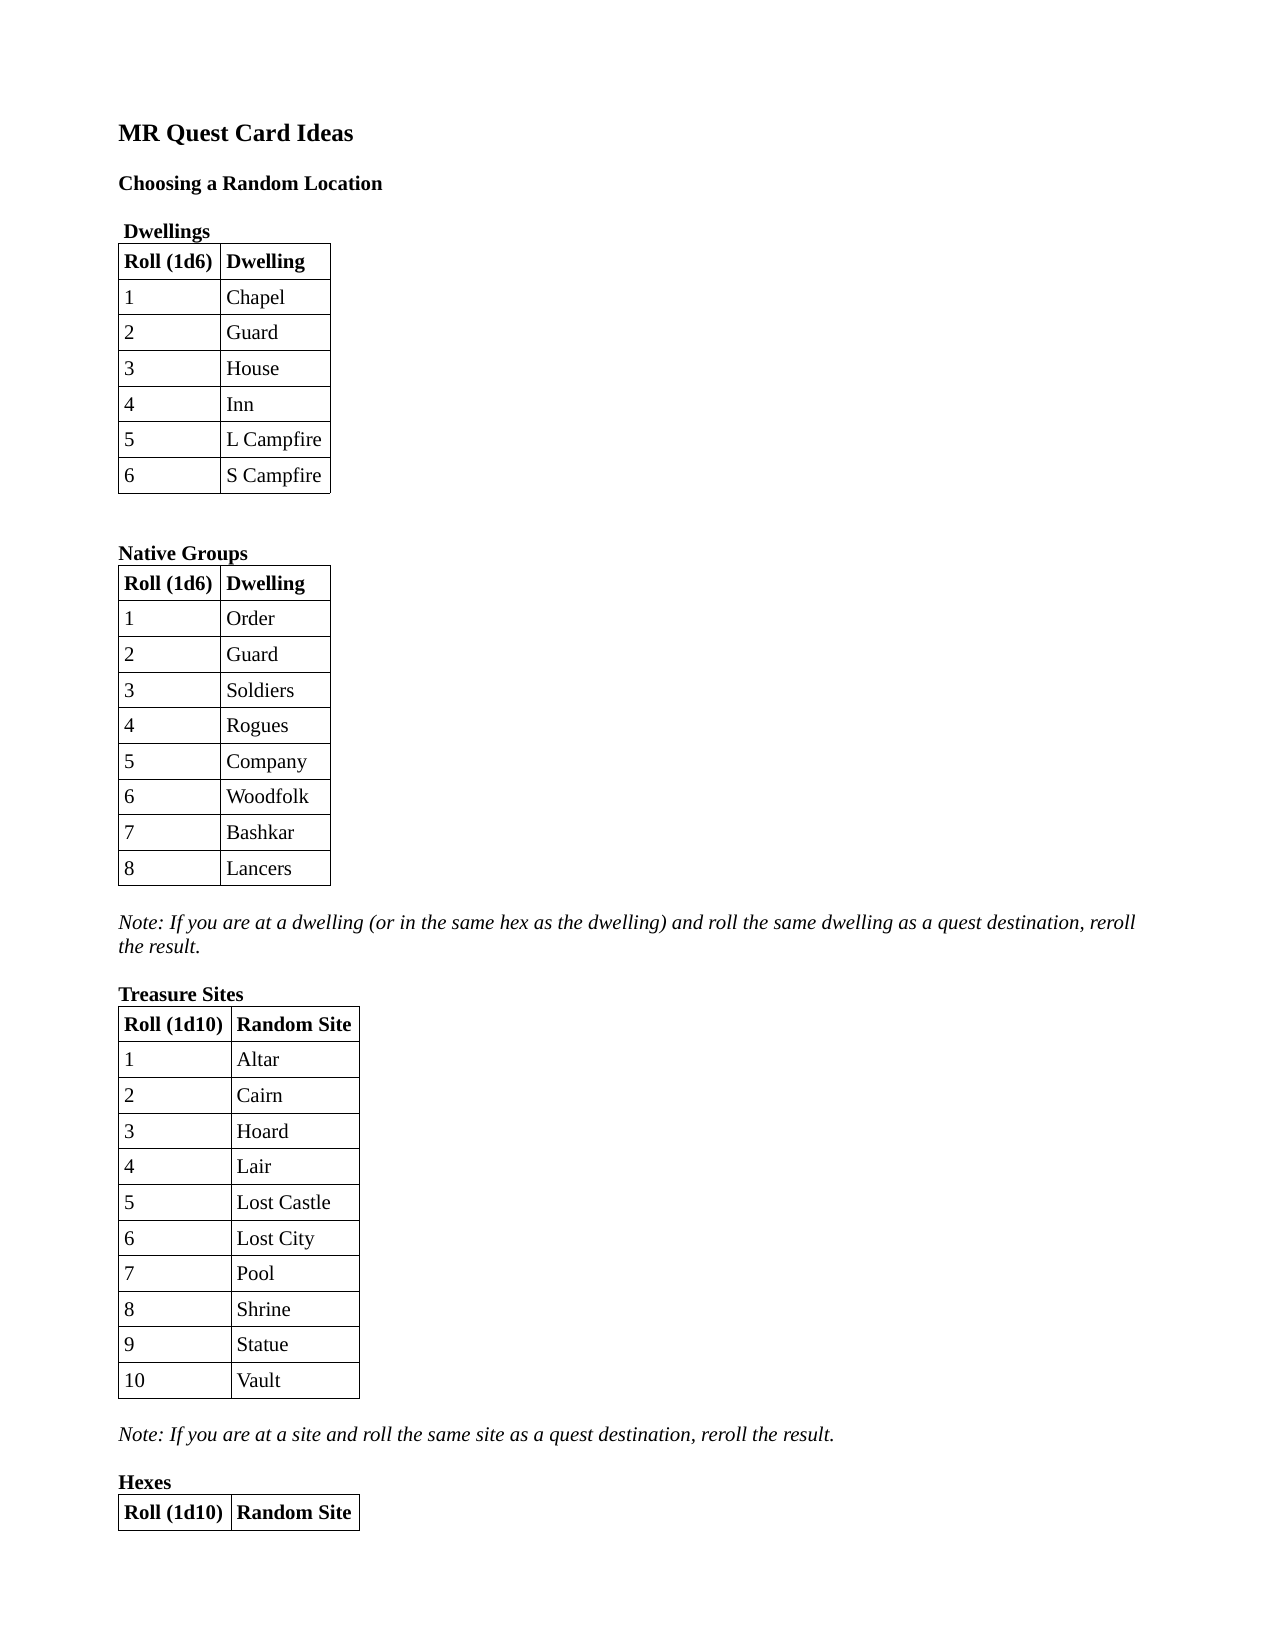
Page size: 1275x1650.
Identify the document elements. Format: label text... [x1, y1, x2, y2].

table_cell Lost Castle [232, 1185, 359, 1219]
table_cell Vault [232, 1363, 359, 1398]
table_cell Chapel [221, 280, 330, 314]
table_cell 3 [119, 1114, 231, 1148]
table_cell 6 [119, 458, 220, 492]
table_cell Pool [232, 1256, 359, 1291]
table_cell Inn [221, 387, 330, 421]
text Dwellings [118, 219, 1157, 243]
table_cell Company [221, 744, 330, 778]
table_cell Woodfolk [221, 780, 330, 814]
table_cell 1 [119, 280, 220, 314]
table_cell 2 [119, 637, 220, 672]
table_header Roll (1d6) [119, 566, 220, 600]
table_cell 9 [119, 1327, 231, 1362]
table_cell Lancers [221, 851, 330, 885]
table_cell 3 [119, 351, 220, 386]
table_header Roll (1d6) [119, 244, 220, 279]
table_cell 4 [119, 708, 220, 743]
table_cell S Campfire [221, 458, 330, 492]
table_cell 5 [119, 744, 220, 778]
table_header Dwelling [221, 244, 330, 279]
table_cell Hoard [232, 1114, 359, 1148]
table_cell 8 [119, 1292, 231, 1326]
table_cell Soldiers [221, 673, 330, 707]
table_cell 4 [119, 1149, 231, 1184]
table_cell Lost City [232, 1221, 359, 1255]
table_cell 6 [119, 780, 220, 814]
text Hexes [118, 1470, 1157, 1494]
table_cell Shrine [232, 1292, 359, 1326]
table_header Roll (1d10) [119, 1007, 231, 1041]
table_cell Lair [232, 1149, 359, 1184]
table_header Random Site [232, 1007, 359, 1041]
table_cell Bashkar [221, 815, 330, 850]
table_cell Order [221, 601, 330, 636]
table_header Roll (1d10) [119, 1495, 231, 1530]
table_cell 8 [119, 851, 220, 885]
table_header Random Site [232, 1495, 359, 1530]
text Native Groups [118, 541, 1157, 565]
text MR Quest Card Ideas [118, 118, 1157, 147]
table_cell Rogues [221, 708, 330, 743]
table_cell House [221, 351, 330, 386]
text Note: If you are at a site and roll the same site as a quest destination, reroll the result. [118, 1422, 1157, 1446]
table_cell 2 [119, 315, 220, 350]
text Treasure Sites [118, 982, 1157, 1006]
table_cell L Campfire [221, 422, 330, 457]
table_cell 7 [119, 815, 220, 850]
table_cell 5 [119, 422, 220, 457]
table_cell 7 [119, 1256, 231, 1291]
table_cell Altar [232, 1042, 359, 1077]
table_cell 1 [119, 601, 220, 636]
table_cell Cairn [232, 1078, 359, 1113]
table_cell 6 [119, 1221, 231, 1255]
table_header Dwelling [221, 566, 330, 600]
table_cell 3 [119, 673, 220, 707]
table_cell Guard [221, 637, 330, 672]
table_cell 2 [119, 1078, 231, 1113]
text Note: If you are at a dwelling (or in the same hex as the dwelling) and roll the same dwelling as a quest destination, reroll the result. [118, 909, 1157, 958]
table_cell 5 [119, 1185, 231, 1219]
table_cell 10 [119, 1363, 231, 1398]
table_cell 1 [119, 1042, 231, 1077]
text Choosing a Random Location [118, 171, 1157, 195]
table_cell Guard [221, 315, 330, 350]
table_cell Statue [232, 1327, 359, 1362]
table_cell 4 [119, 387, 220, 421]
